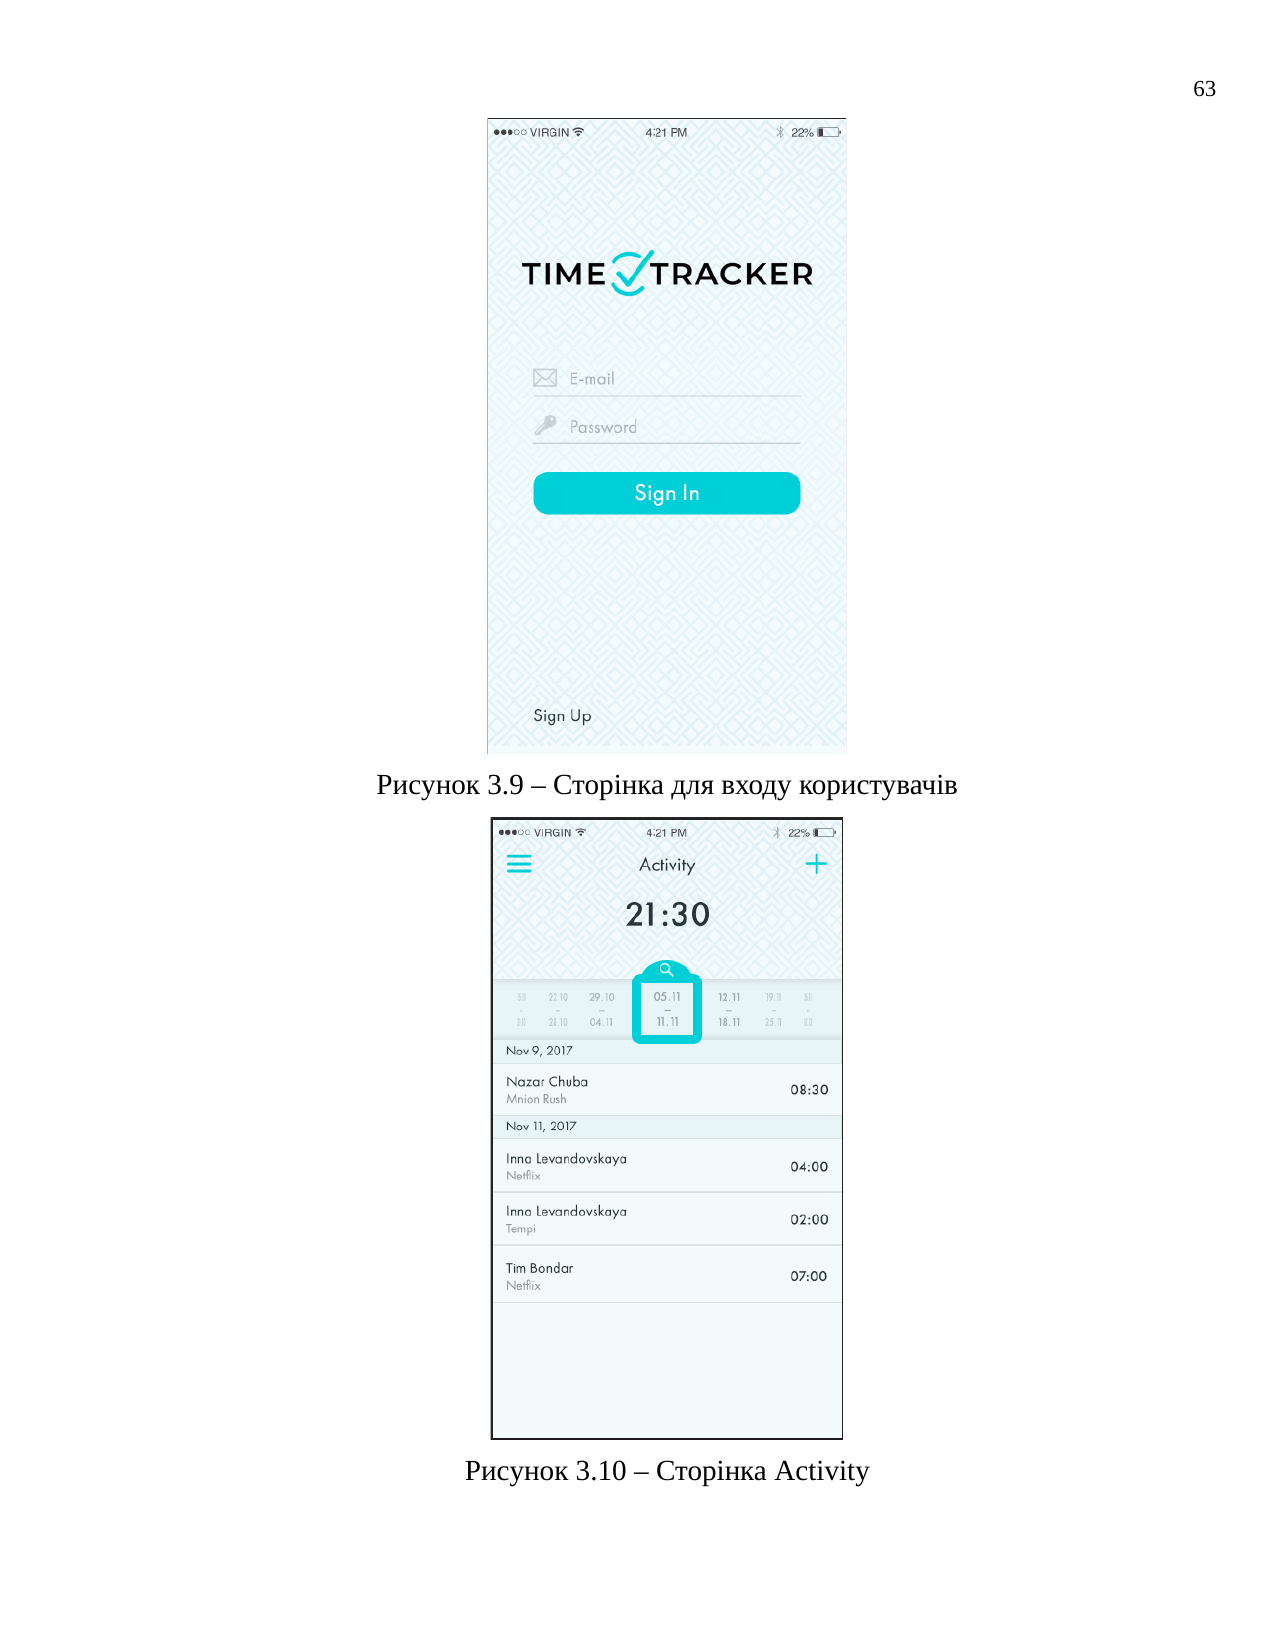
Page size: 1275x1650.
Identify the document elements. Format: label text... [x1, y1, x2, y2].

picture [490, 817, 843, 1440]
picture [487, 118, 847, 754]
text Рисунок 3.10 – Сторінка Activity [118, 1453, 1216, 1487]
text Рисунок 3.9 – Сторінка для входу користувачів [118, 767, 1216, 800]
